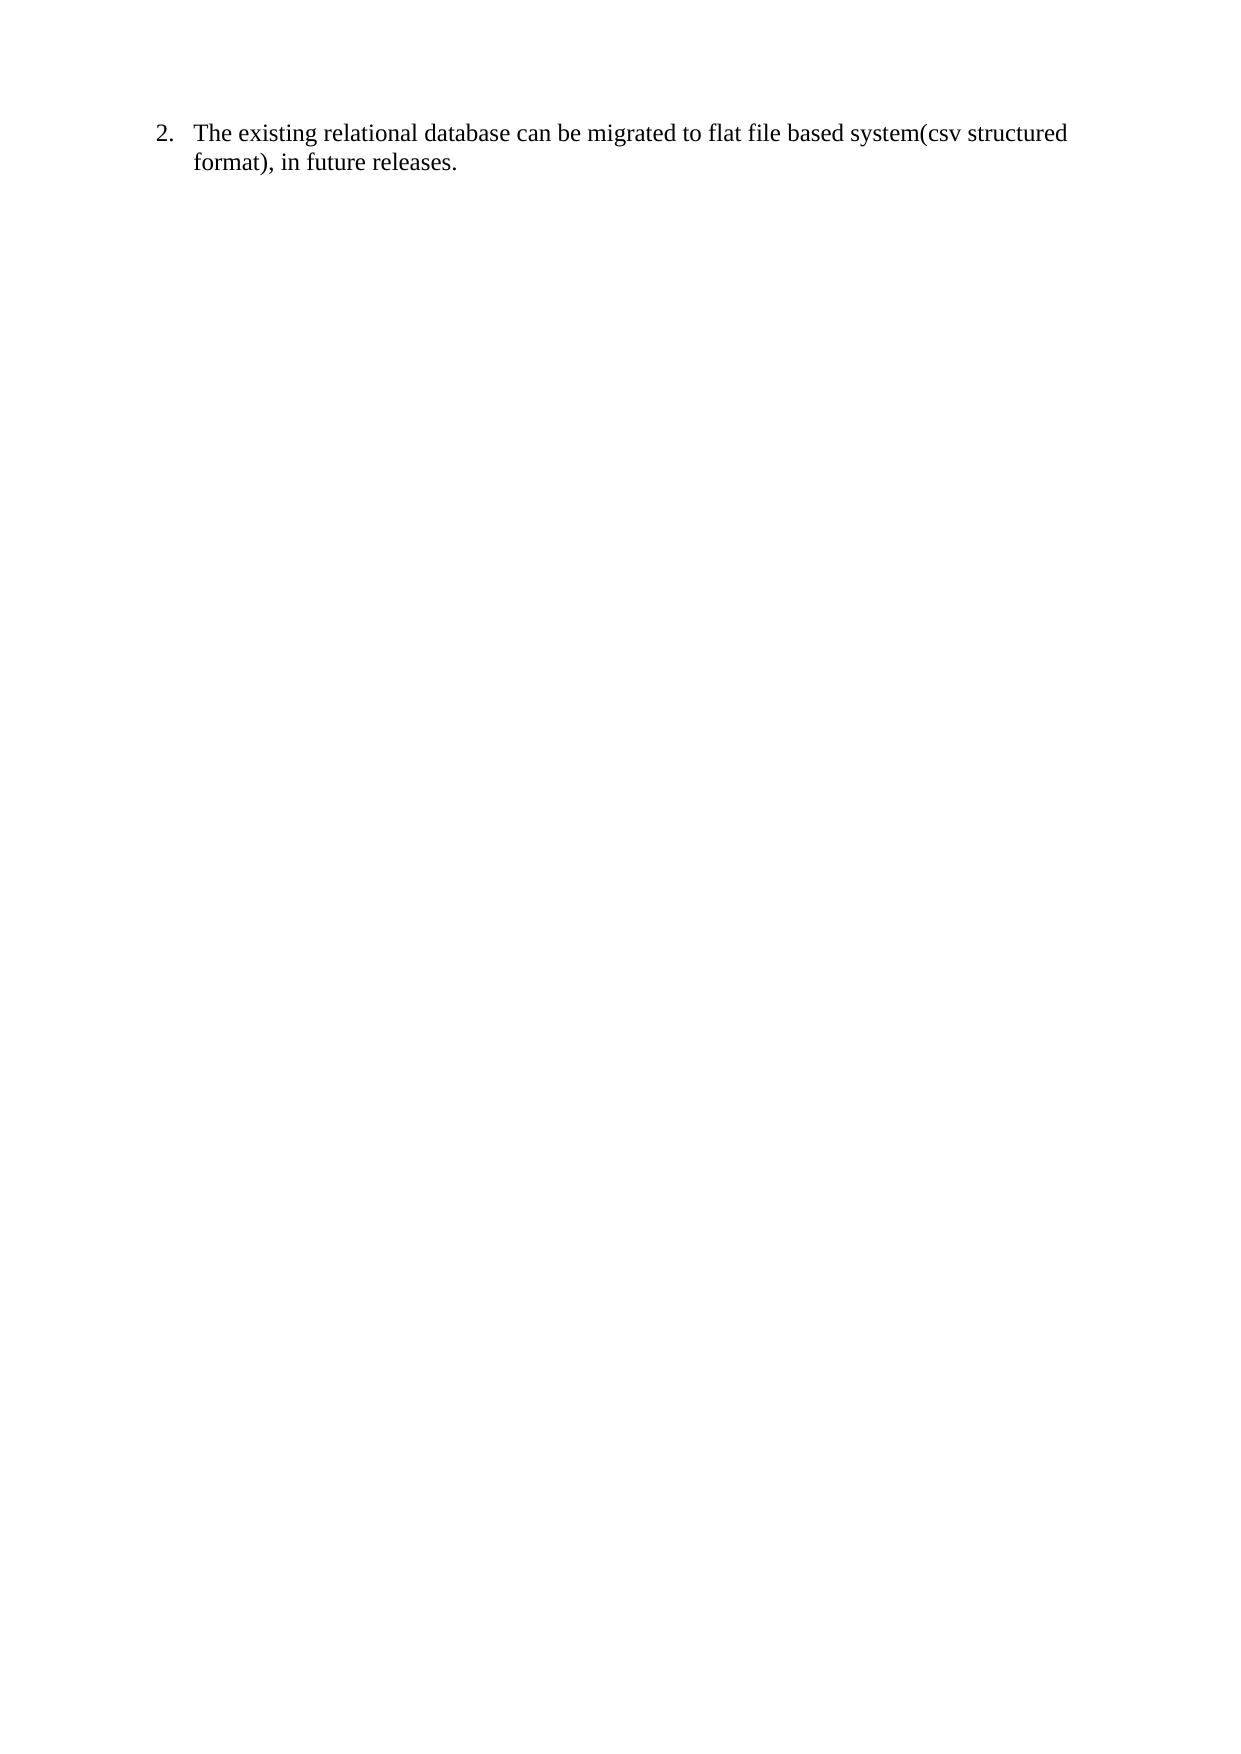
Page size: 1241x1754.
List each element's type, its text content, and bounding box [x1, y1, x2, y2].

list The existing relational database can be migrated to flat file based system(csv structured format), in future releases. [156, 118, 1122, 176]
